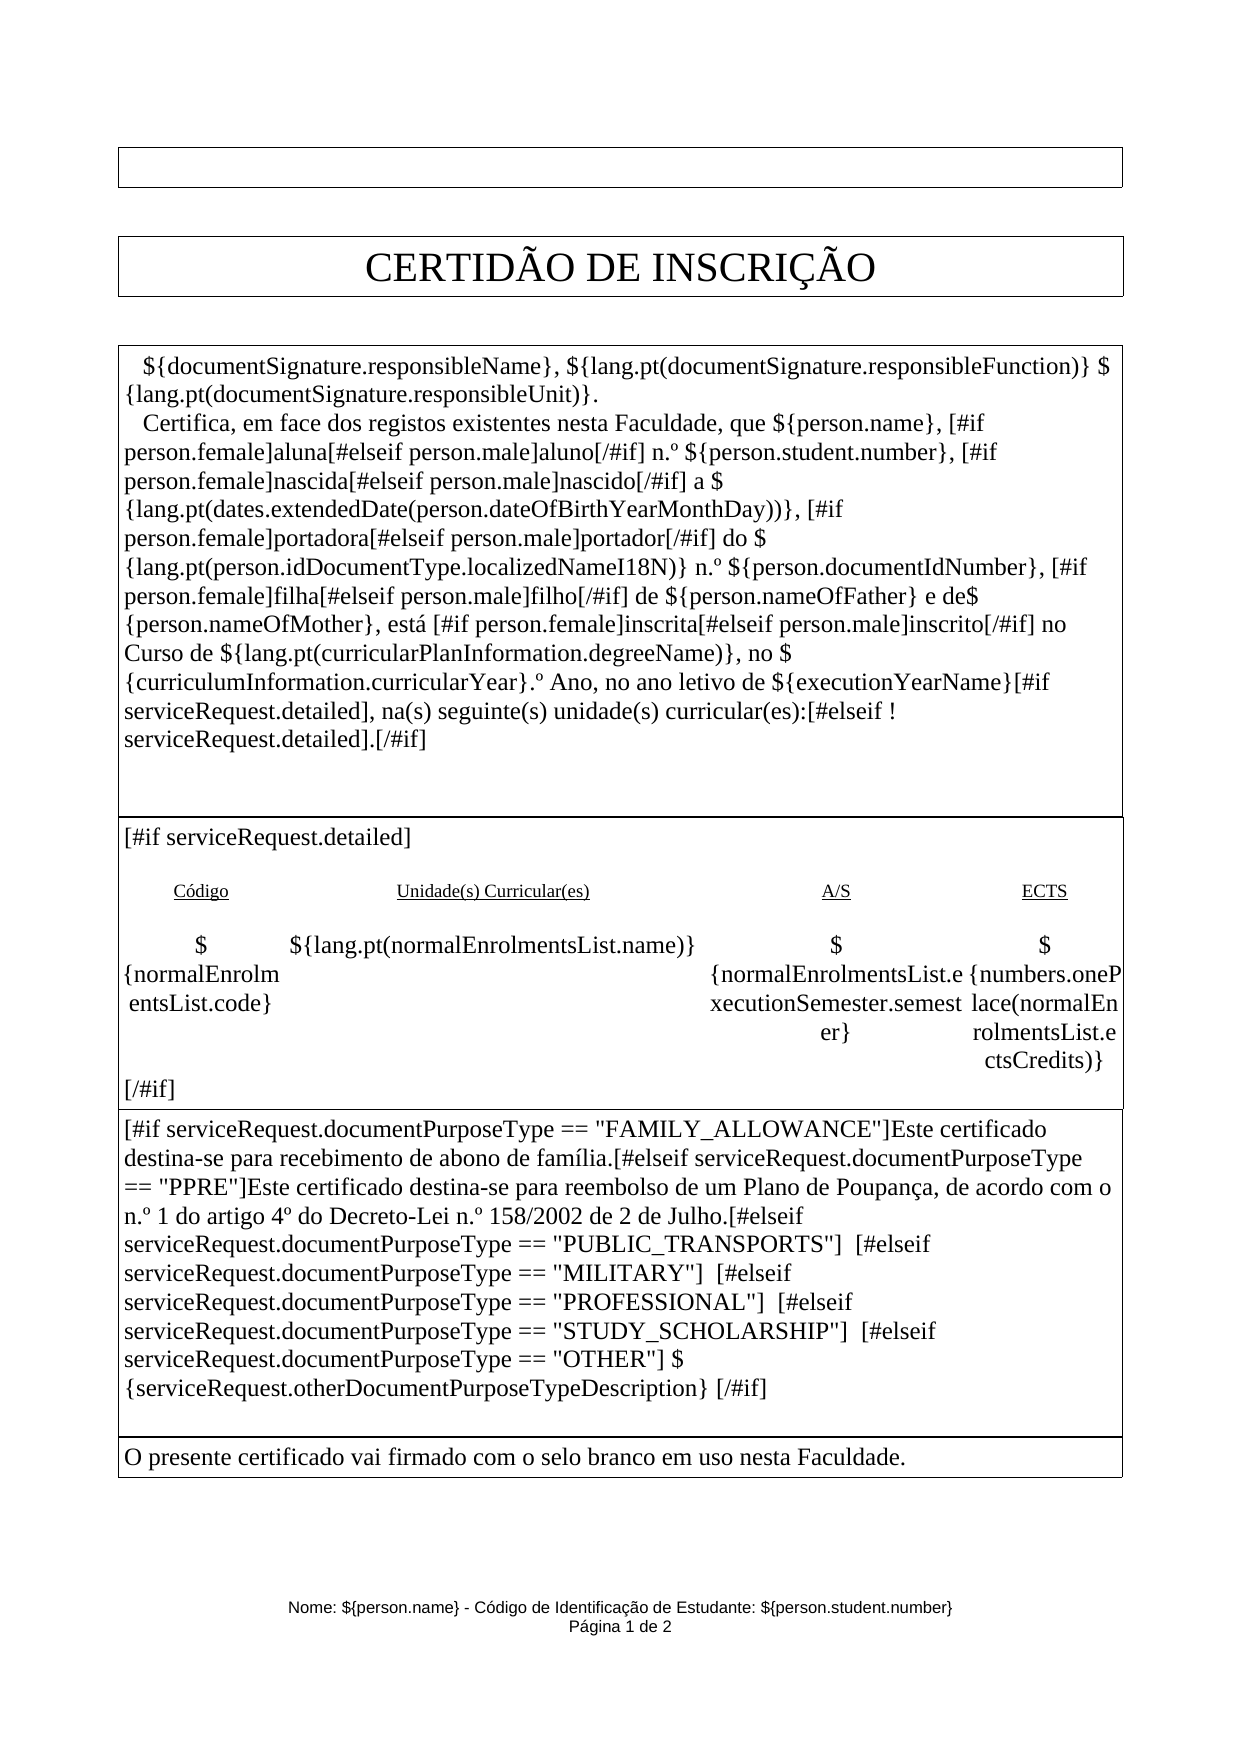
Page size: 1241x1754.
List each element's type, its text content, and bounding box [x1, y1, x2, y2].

table_header A/S [705, 880, 967, 930]
table_header ${documentSignature.responsibleName}, ${lang.pt(documentSignature.responsibleFunction)} ${lang.pt(documentSignature.responsibleUnit)}. Certifica, em face dos registos existentes nesta Faculdade, que ${person.name}, [#if person.female]aluna[#elseif person.male]aluno[/#if] n.º ${person.student.number}, [#if person.female]nascida[#elseif person.male]nascido[/#if] a ${lang.pt(dates.extendedDate(person.dateOfBirthYearMonthDay))}, [#if person.female]portadora[#elseif person.male]portador[/#if] do ${lang.pt(person.idDocumentType.localizedNameI18N)} n.º ${person.documentIdNumber}, [#if person.female]filha[#elseif person.male]filho[/#if] de ${person.nameOfFather} e de${person.nameOfMother}, está [#if person.female]inscrita[#elseif person.male]inscrito[/#if] no Curso de ${lang.pt(curricularPlanInformation.degreeName)}, no ${curriculumInformation.curricularYear}.º Ano, no ano letivo de ${executionYearName}[#if serviceRequest.detailed], na(s) seguinte(s) unidade(s) curricular(es):[#elseif !serviceRequest.detailed].[/#if] [119, 346, 1122, 816]
table_header Código [120, 880, 281, 930]
table_header O presente certificado vai firmado com o selo branco em uso nesta Faculdade. [119, 1438, 1122, 1477]
table_cell ${normalEnrolmentsList.code} [120, 930, 281, 1074]
table_header ECTS [967, 880, 1122, 930]
table_cell ${lang.pt(normalEnrolmentsList.name)} [281, 930, 705, 1074]
table_header [119, 148, 1122, 187]
table_header CERTIDÃO DE INSCRIÇÃO [119, 237, 1123, 296]
table_header [#if serviceRequest.documentPurposeType == "FAMILY_ALLOWANCE"]Este certificado destina-se para recebimento de abono de família.[#elseif serviceRequest.documentPurposeType == "PPRE"]Este certificado destina-se para reembolso de um Plano de Poupança, de acordo com o n.º 1 do artigo 4º do Decreto-Lei n.º 158/2002 de 2 de Julho.[#elseif serviceRequest.documentPurposeType == "PUBLIC_TRANSPORTS"] [#elseif serviceRequest.documentPurposeType == "MILITARY"] [#elseif serviceRequest.documentPurposeType == "PROFESSIONAL"] [#elseif serviceRequest.documentPurposeType == "STUDY_SCHOLARSHIP"] [#elseif serviceRequest.documentPurposeType == "OTHER"] ${serviceRequest.otherDocumentPurposeTypeDescription} [/#if] [119, 1110, 1122, 1436]
table_header [#if serviceRequest.detailed] [/#if] [119, 818, 1123, 1109]
table_header Unidade(s) Curricular(es) [281, 880, 705, 930]
table_cell ${normalEnrolmentsList.executionSemester.semester} [705, 930, 967, 1074]
table_cell ${numbers.onePlace(normalEnrolmentsList.ectsCredits)} [967, 930, 1122, 1074]
